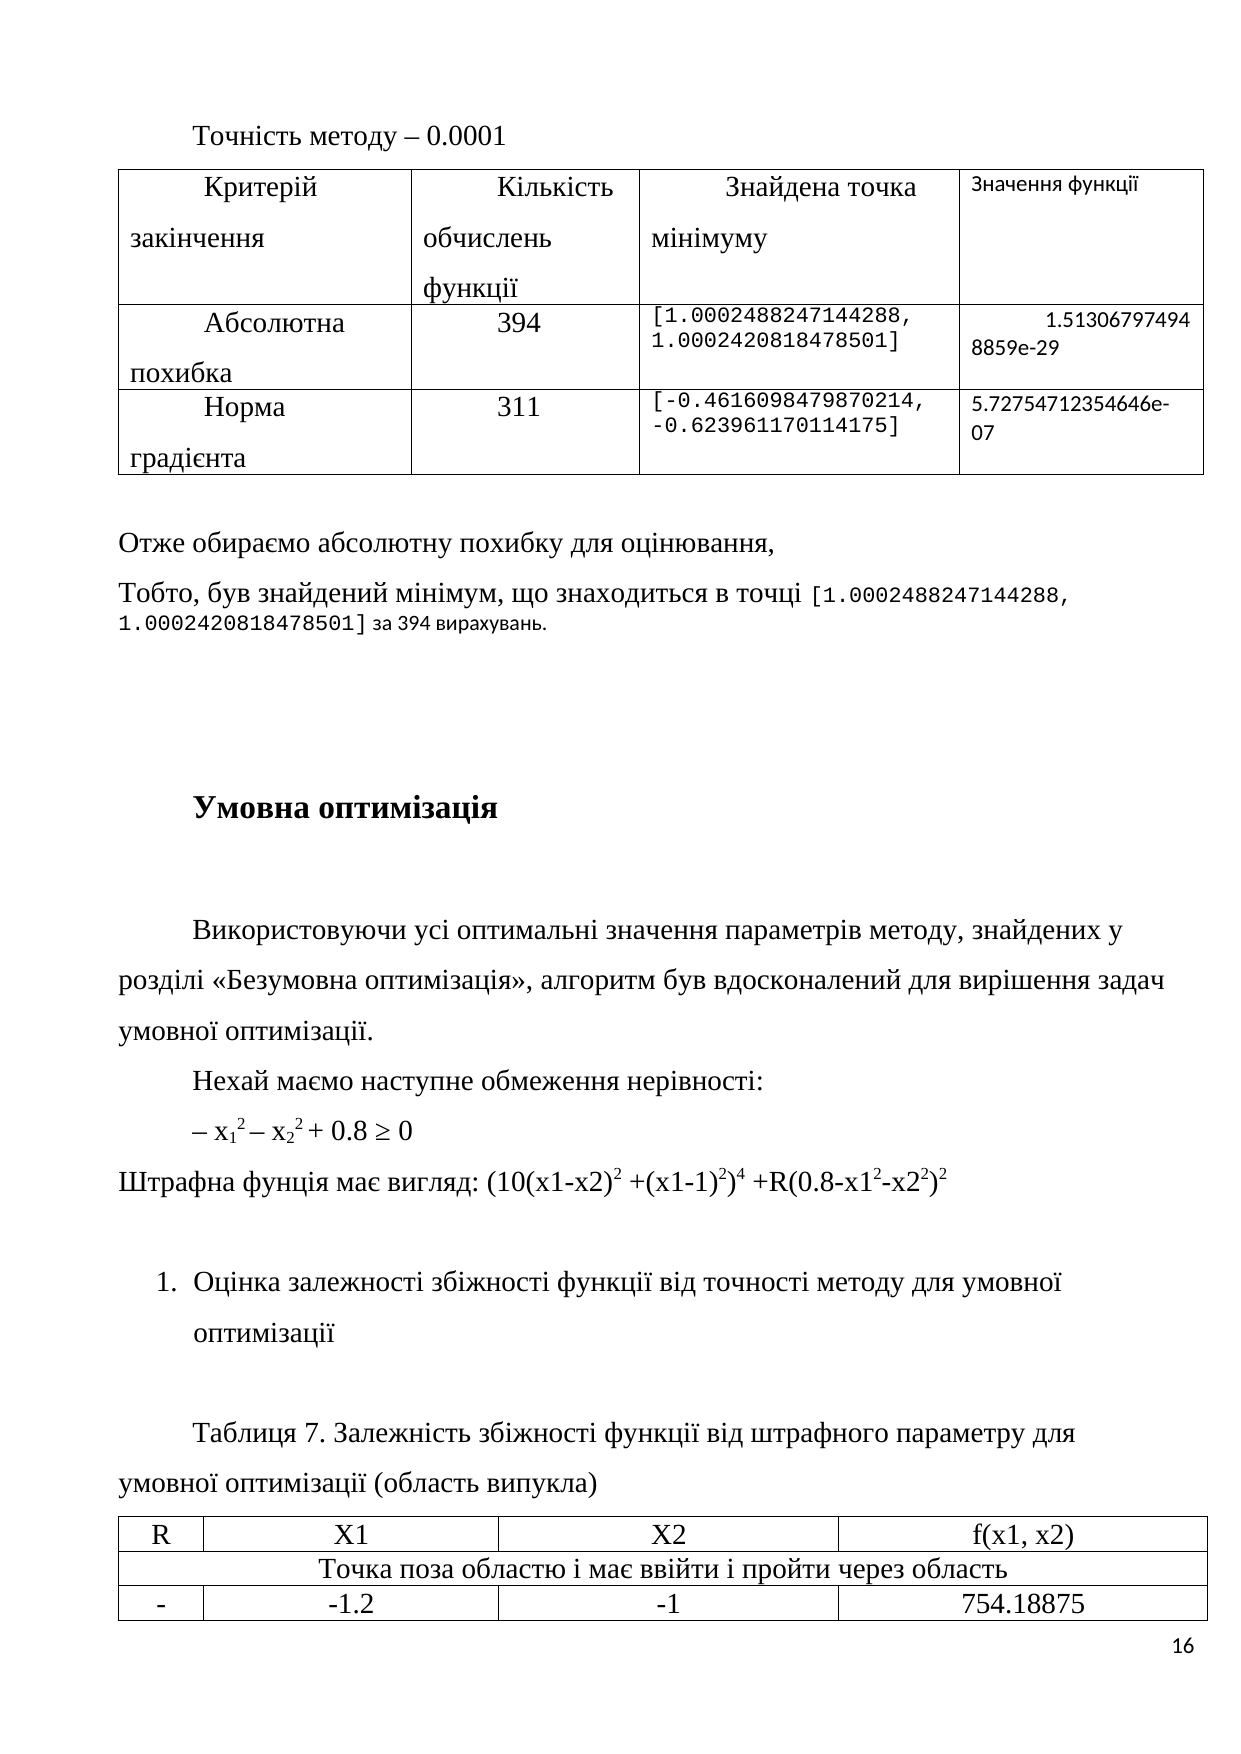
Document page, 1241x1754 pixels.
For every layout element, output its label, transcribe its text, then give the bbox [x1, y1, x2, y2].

table_cell 1.513067974948859e-29 [960, 305, 1203, 388]
text Штрафна фунція має вигляд: (10(x1-x2)2 +(x1-1)2)4 +R(0.8-x12-x22)2 [118, 1164, 1181, 1197]
text Тобто, був знайдений мінімум, що знаходиться в точці [1.0002488247144288, 1.0002420818478501] за 394 вирахувань. [118, 575, 1181, 637]
subtitle Умовна оптимізація [118, 788, 1181, 826]
text – x12 – x22 + 0.8 ≥ 0 [118, 1113, 1181, 1147]
table_cell [-0.4616098479870214, -0.623961170114175] [640, 390, 959, 473]
table_cell 754.18875 [839, 1586, 1207, 1620]
table_cell 5.72754712354646e-07 [960, 390, 1203, 473]
table_cell 311 [412, 390, 639, 473]
list Точність методу – 0.0001 [118, 118, 1181, 152]
table_header f(x1, x2) [839, 1517, 1207, 1551]
table_header R [119, 1517, 203, 1551]
text Отже обираємо абсолютну похибку для оцінювання, [118, 525, 1181, 558]
table_cell 394 [412, 305, 639, 388]
table_header Знайдена точка мінімуму [640, 170, 959, 304]
text Використовуючи усі оптимальні значення параметрів методу, знайдених у розділі «Безумовна оптимізація», алгоритм був вдосконалений для вирішення задач умовної оптимізації. [118, 912, 1181, 1046]
table_header Значення функції [960, 170, 1203, 304]
table_cell [1.0002488247144288, 1.0002420818478501] [640, 305, 959, 388]
table_header X2 [499, 1517, 838, 1551]
list Таблиця 7. Залежність збіжності функції від штрафного параметру для умовної оптимізації (область випукла) [118, 1415, 1181, 1499]
table_cell -1.2 [204, 1586, 498, 1620]
table_header Критерій закінчення [119, 170, 411, 304]
table_cell Норма градієнта [119, 390, 411, 473]
table_cell -1 [499, 1586, 838, 1620]
table_header Кількість обчислень функції [412, 170, 639, 304]
table_cell Точка поза областю і має ввійти і пройти через область [119, 1552, 1207, 1585]
subtitle Оцінка залежності збіжності функції від точності методу для умовної оптимізації [156, 1264, 1181, 1348]
text Нехай маємо наступне обмеження нерівності: [118, 1063, 1181, 1097]
table_cell - [119, 1586, 203, 1620]
table_header X1 [204, 1517, 498, 1551]
table_cell Абсолютна похибка [119, 305, 411, 388]
